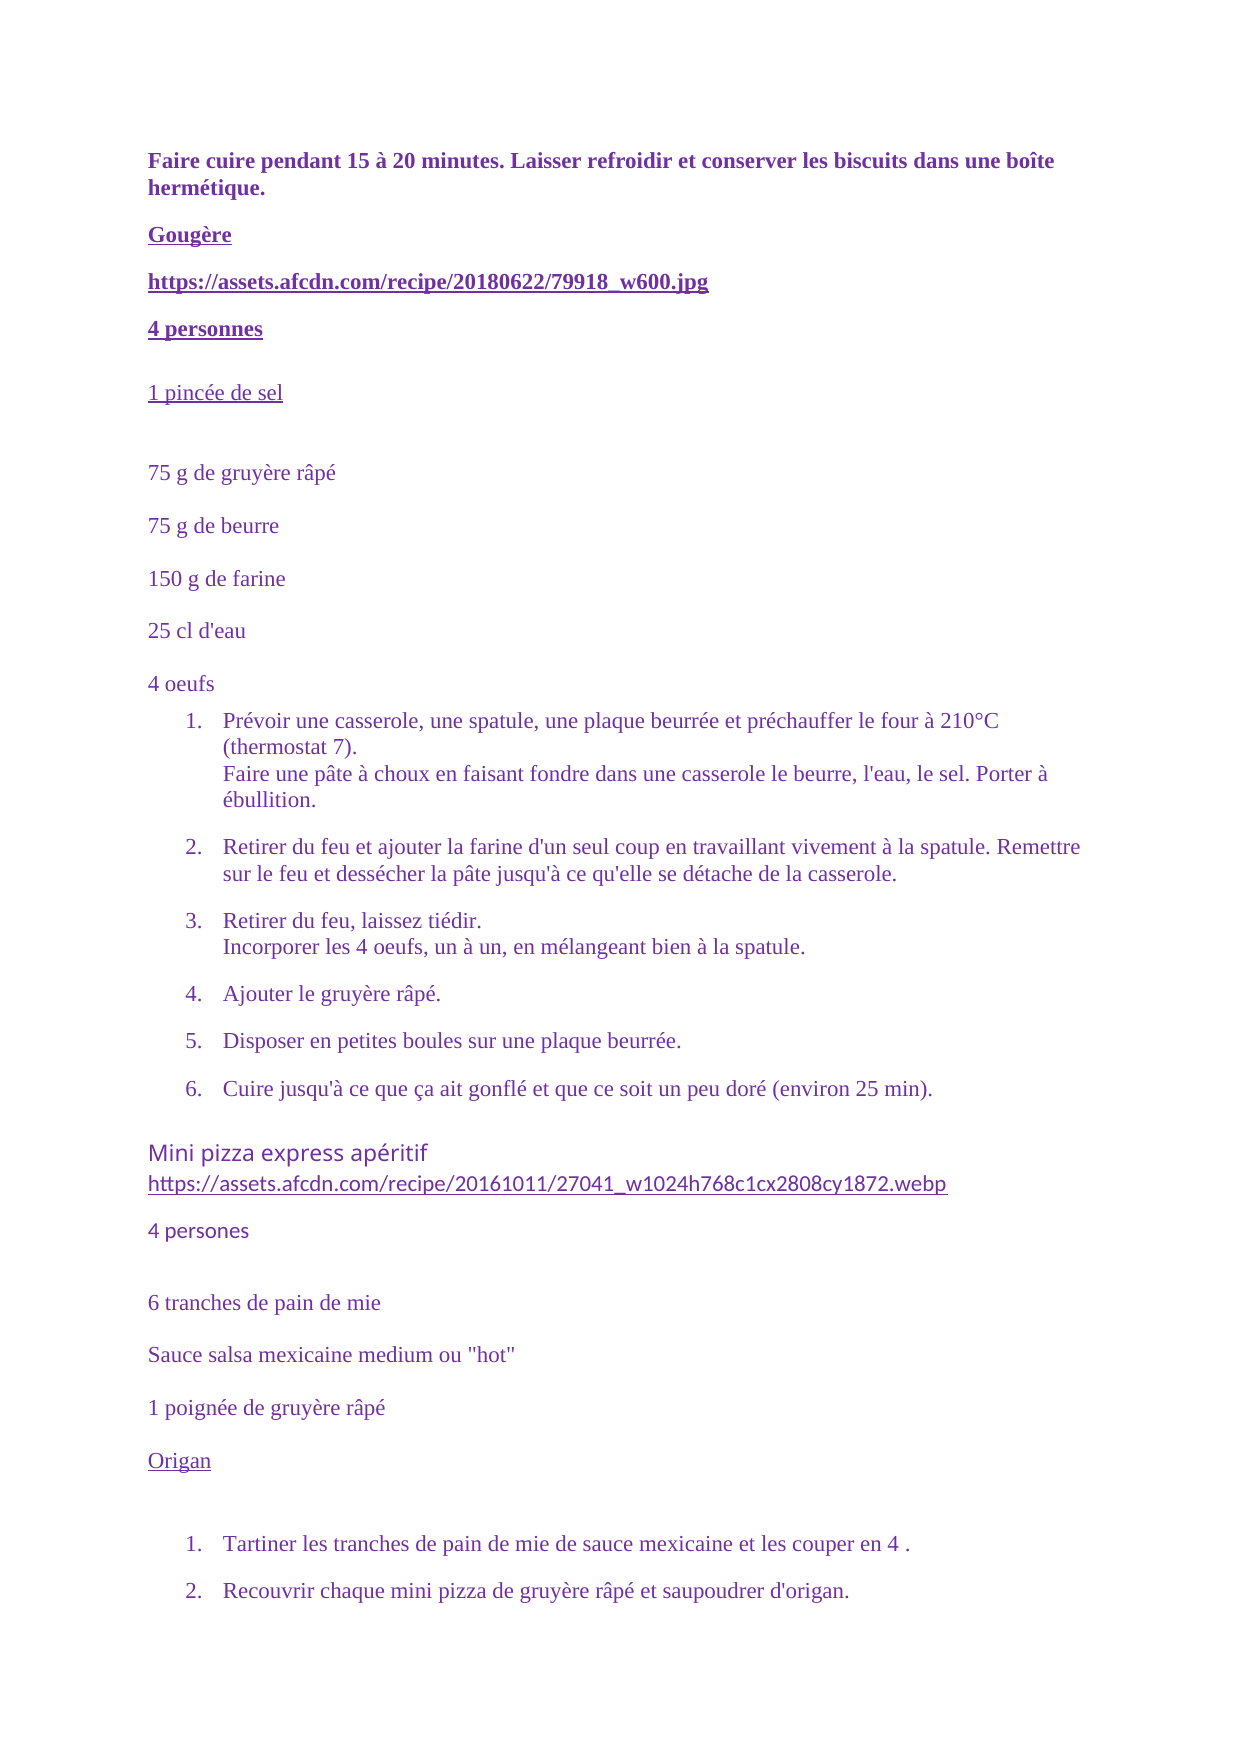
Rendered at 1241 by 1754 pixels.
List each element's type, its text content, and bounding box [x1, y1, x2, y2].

list Ajouter le gruyère râpé. [185, 980, 1093, 1007]
text  [148, 591, 1093, 617]
list Cuire jusqu'à ce que ça ait gonflé et que ce soit un peu doré (environ 25 min). [185, 1075, 1093, 1101]
text  [148, 433, 1093, 459]
text 25 cl d'eau [148, 617, 1093, 644]
subtitle Mini pizza express apéritif [148, 1136, 1093, 1168]
list Tartiner les tranches de pain de mie de sauce mexicaine et les couper en 4 . [185, 1530, 1093, 1556]
subtitle Faire cuire pendant 15 à 20 minutes. Laisser refroidir et conserver les biscuits dans une boîte hermétique. [148, 148, 1093, 200]
subtitle 4 personnes [148, 316, 1093, 342]
text  [148, 1315, 1093, 1341]
text  [148, 486, 1093, 512]
text Sauce salsa mexicaine medium ou "hot" [148, 1341, 1093, 1368]
subtitle https://assets.afcdn.com/recipe/20180622/79918_w600.jpg [148, 268, 1093, 295]
text 4 oeufs [148, 670, 1093, 697]
list Retirer du feu, laissez tiédir. Incorporer les 4 oeufs, un à un, en mélangeant bien à la spatule. [185, 907, 1093, 959]
list Retirer du feu et ajouter la farine d'un seul coup en travaillant vivement à la spatule. Remettre sur le feu et dessécher la pâte jusqu'à ce qu'elle se détache de la casserole. [185, 833, 1093, 886]
text  [148, 538, 1093, 565]
text 75 g de gruyère râpé [148, 459, 1093, 486]
text  [148, 352, 1093, 379]
text 4 persones [148, 1216, 1093, 1244]
text  [148, 1262, 1093, 1289]
text 6 tranches de pain de mie [148, 1289, 1093, 1315]
text 75 g de beurre [148, 512, 1093, 538]
text 1 pincée de sel [148, 379, 1093, 405]
text 150 g de farine [148, 565, 1093, 591]
text 1 poignée de gruyère râpé [148, 1394, 1093, 1420]
text  [148, 1420, 1093, 1447]
list Disposer en petites boules sur une plaque beurrée. [185, 1027, 1093, 1054]
text https://assets.afcdn.com/recipe/20161011/27041_w1024h768c1cx2808cy1872.webp [148, 1169, 1093, 1198]
list Prévoir une casserole, une spatule, une plaque beurrée et préchauffer le four à 210°C (thermostat 7). Faire une pâte à choux en faisant fondre dans une casserole le beurre, l'eau, le sel. Porter à ébullition. [185, 707, 1093, 812]
subtitle Gougère [148, 221, 1093, 247]
text Origan [148, 1447, 1093, 1473]
text  [148, 1368, 1093, 1394]
list Recouvrir chaque mini pizza de gruyère râpé et saupoudrer d'origan. [185, 1577, 1093, 1603]
text  [148, 644, 1093, 670]
